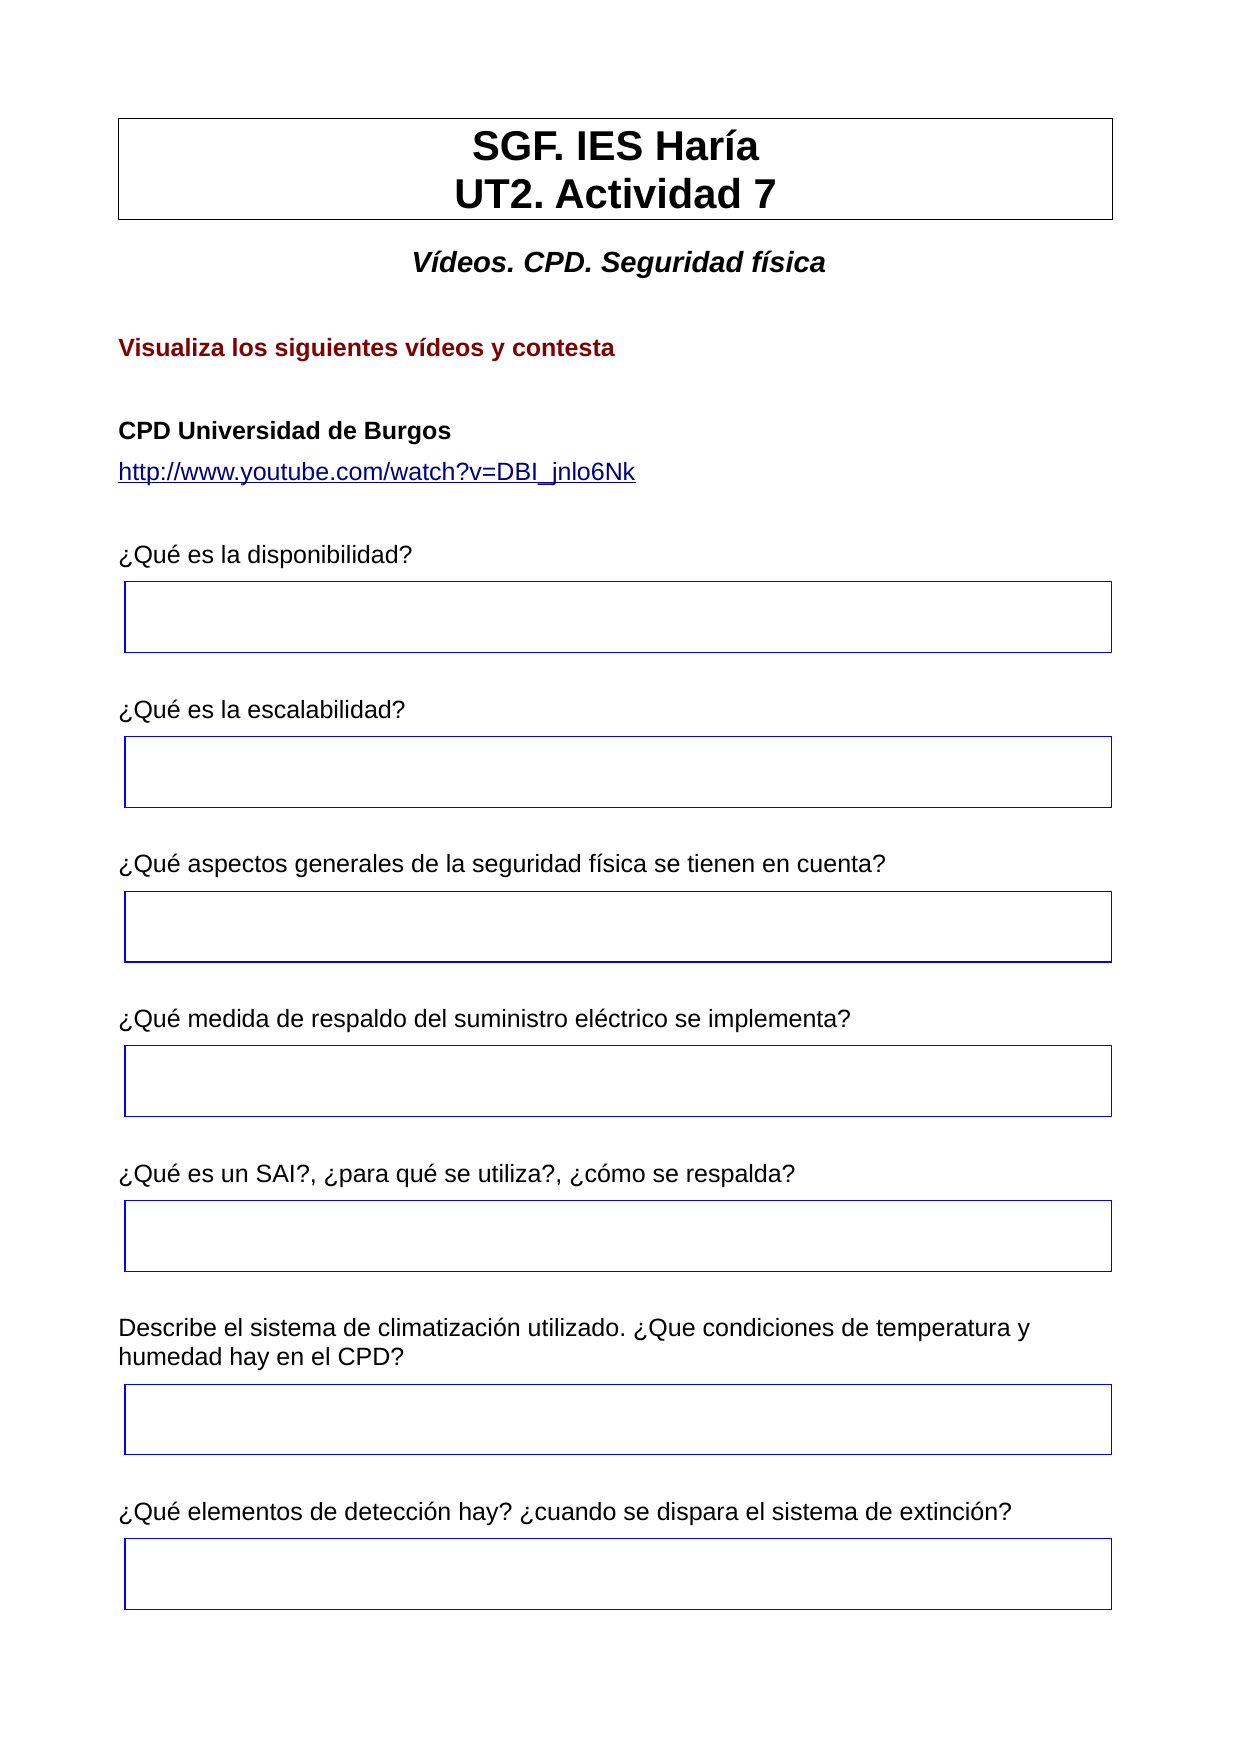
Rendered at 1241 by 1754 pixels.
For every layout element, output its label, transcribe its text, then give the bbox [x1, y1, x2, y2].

text ¿Qué es un SAI?, ¿para qué se utiliza?, ¿cómo se respalda? [118, 1159, 1122, 1187]
table_header [126, 1539, 1111, 1609]
text Visualiza los siguientes vídeos y contesta [118, 333, 1122, 362]
text ¿Qué aspectos generales de la seguridad física se tienen en cuenta? [118, 849, 1122, 878]
text ¿Qué es la escalabilidad? [118, 695, 1122, 723]
text ¿Qué medida de respaldo del suministro eléctrico se implementa? [118, 1004, 1122, 1033]
text ¿Qué es la disponibilidad? [118, 540, 1122, 569]
table_header [126, 892, 1111, 961]
subtitle Vídeos. CPD. Seguridad física [117, 245, 1122, 279]
table_header [126, 1385, 1111, 1454]
text UT2. Actividad 7 [119, 166, 1112, 219]
table_header [126, 1046, 1111, 1116]
text ¿Qué elementos de detección hay? ¿cuando se dispara el sistema de extinción? [118, 1497, 1122, 1526]
table_header [126, 582, 1111, 652]
table_header [126, 737, 1111, 807]
text Describe el sistema de climatización utilizado. ¿Que condiciones de temperatura y humedad hay en el CPD? [118, 1313, 1122, 1371]
text CPD Universidad de Burgos [118, 416, 1122, 444]
table_header [126, 1201, 1111, 1271]
text SGF. IES Haría [119, 119, 1112, 166]
text http://www.youtube.com/watch?v=DBI_jnlo6Nk [118, 457, 1122, 486]
